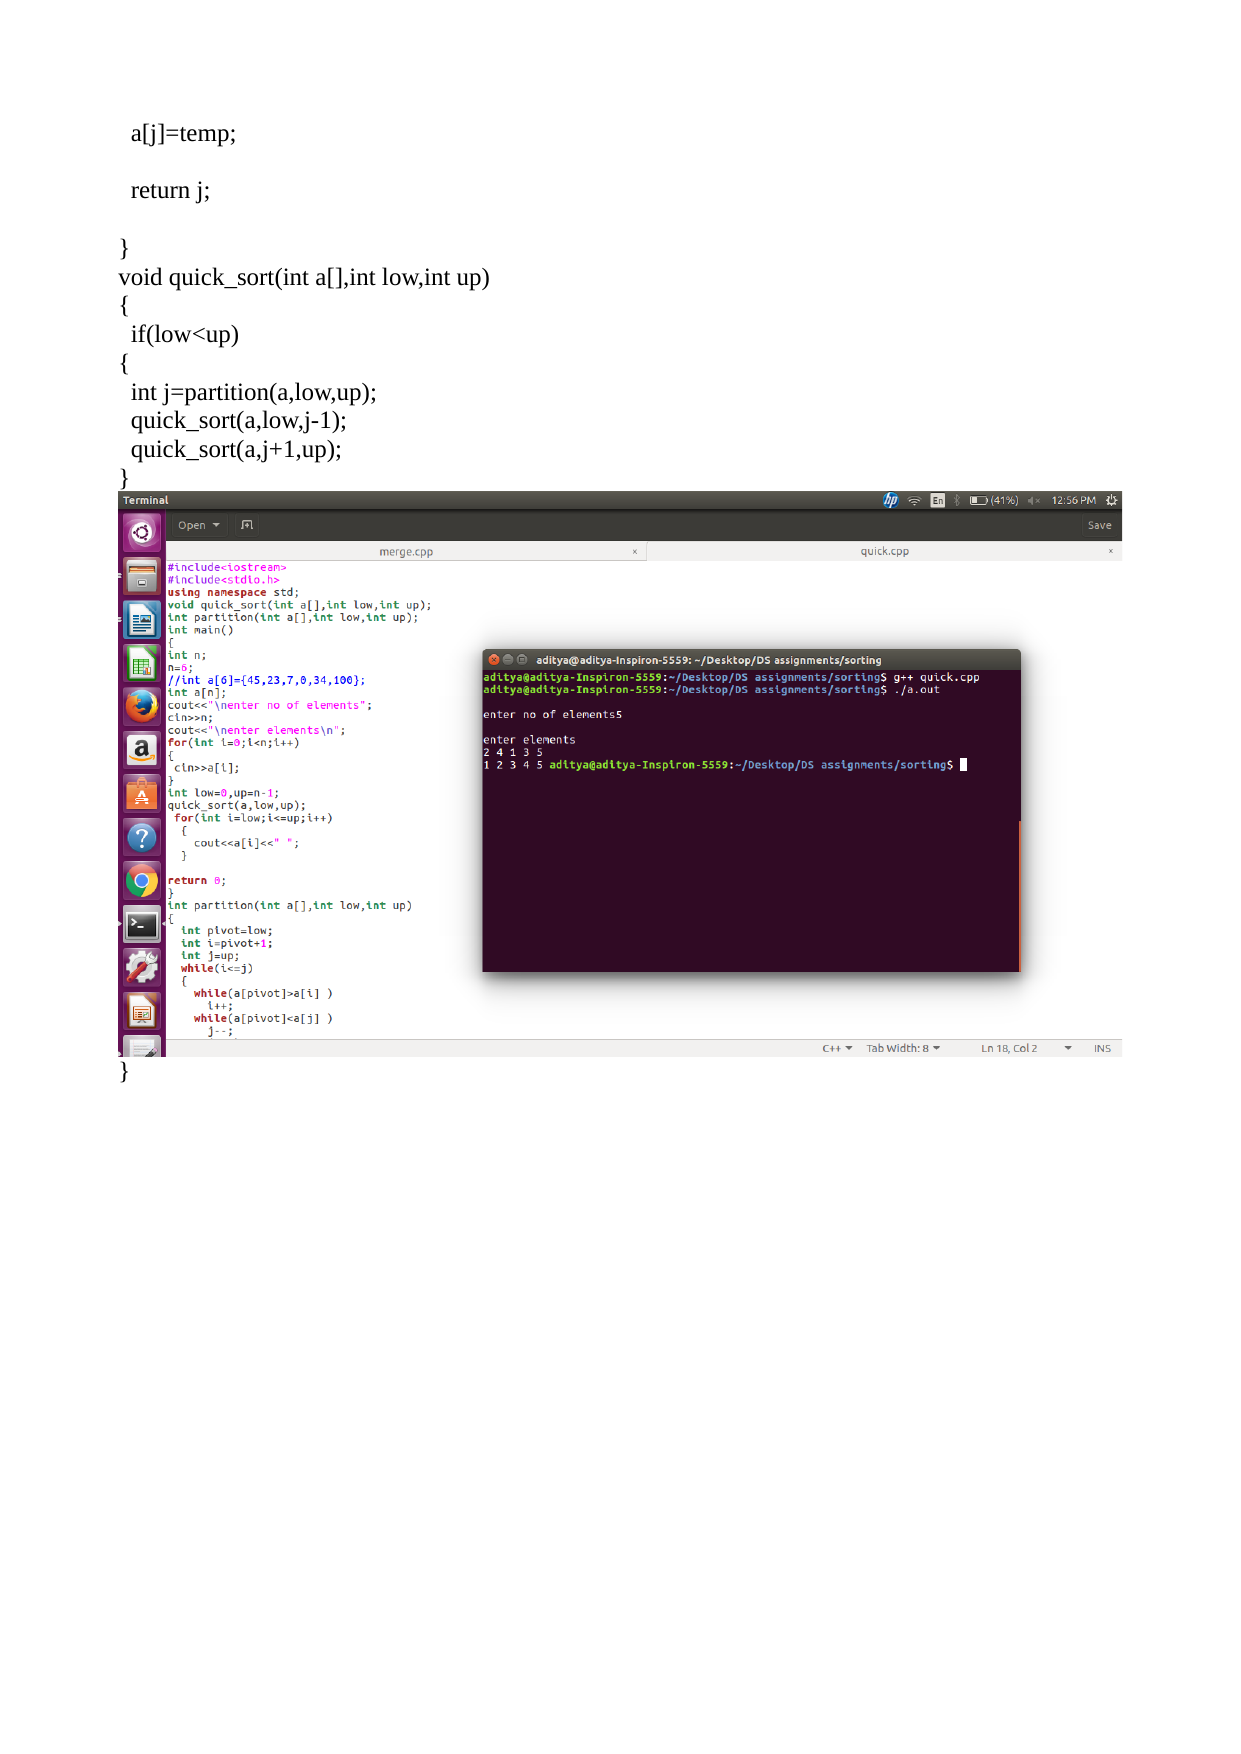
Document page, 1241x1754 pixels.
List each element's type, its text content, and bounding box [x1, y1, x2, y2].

text a[j]=temp; [118, 118, 1122, 147]
text if(low<up) [118, 319, 1122, 348]
text return j; [118, 176, 1122, 204]
text } [118, 1057, 1122, 1085]
text } [118, 463, 1122, 491]
text quick_sort(a,j+1,up); [118, 434, 1122, 463]
text quick_sort(a,low,j-1); [118, 406, 1122, 434]
picture [118, 491, 1123, 1057]
text { [118, 348, 1122, 377]
text int j=partition(a,low,up); [118, 377, 1122, 406]
text void quick_sort(int a[],int low,int up) [118, 262, 1122, 291]
text } [118, 233, 1122, 262]
text { [118, 291, 1122, 319]
